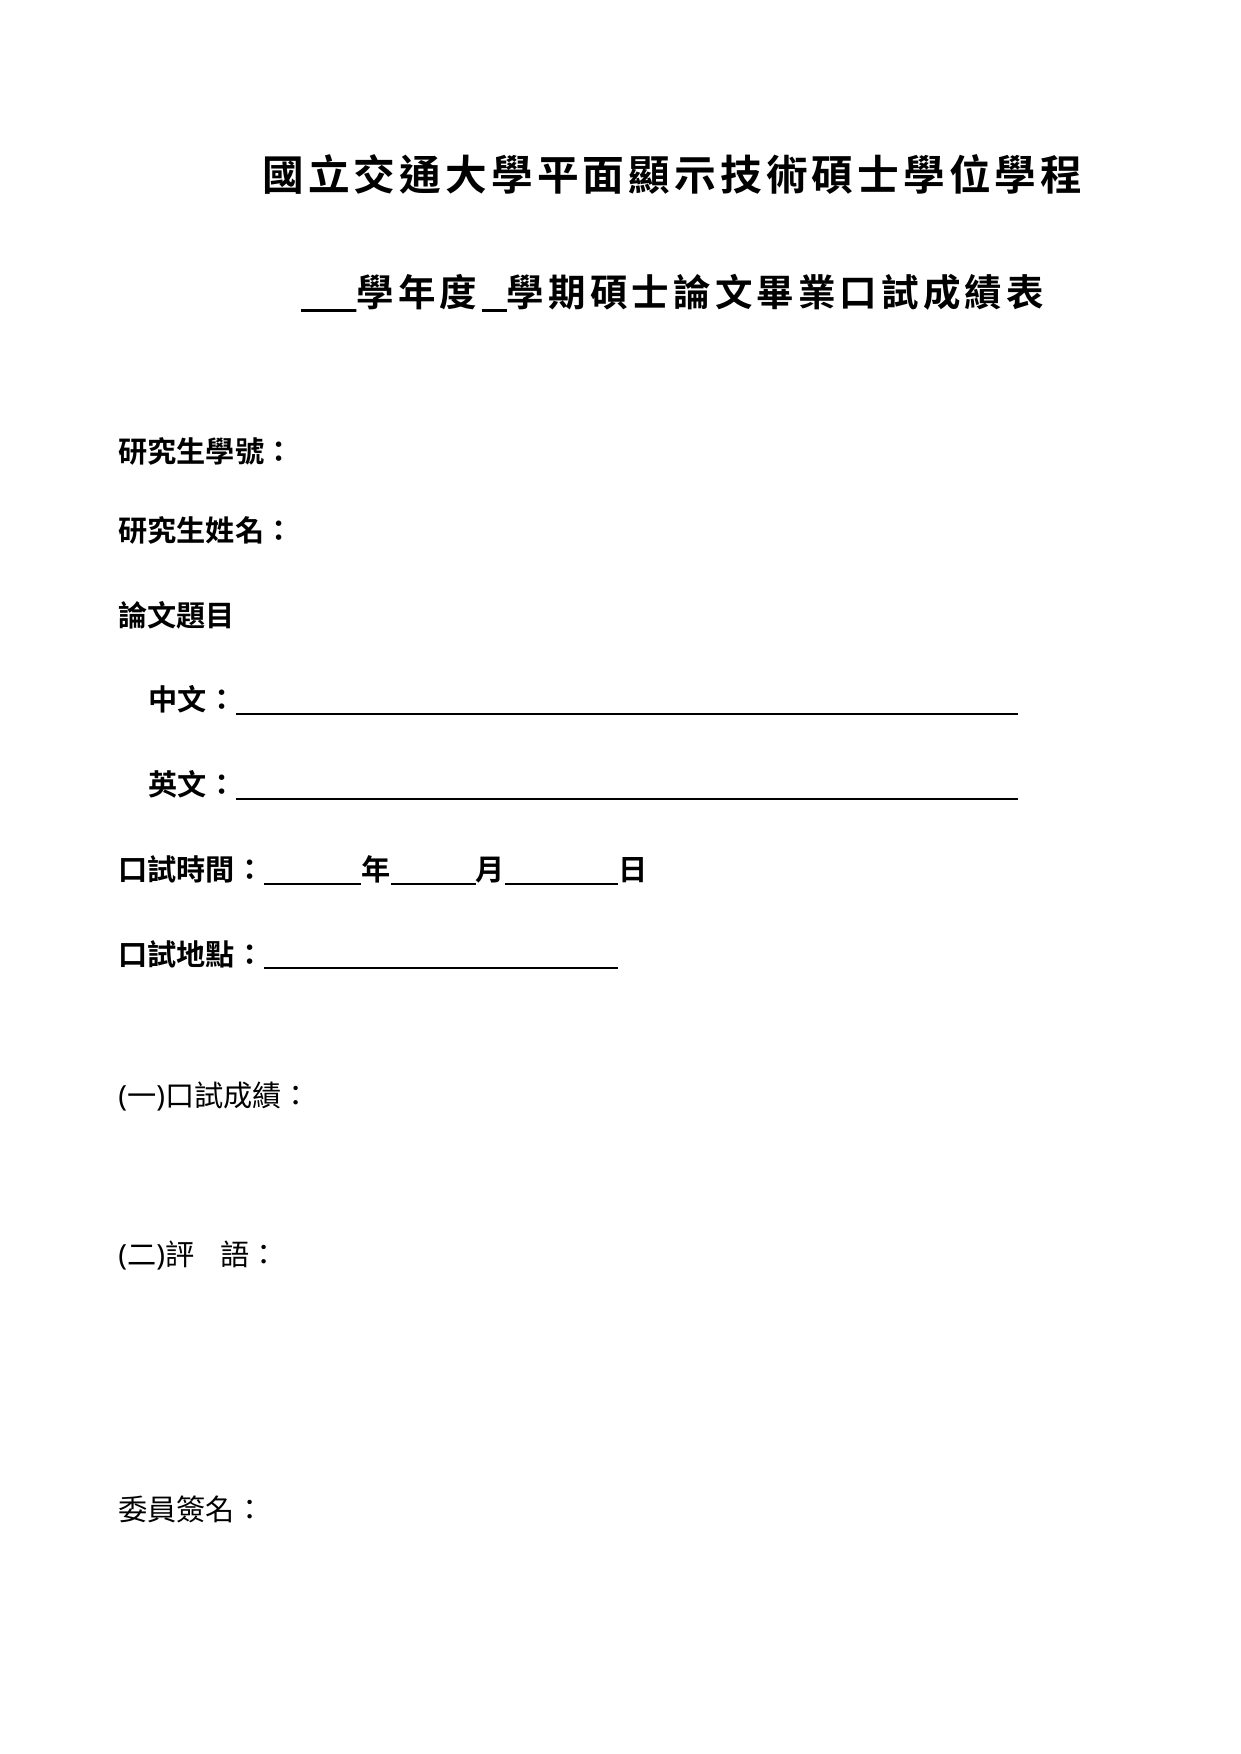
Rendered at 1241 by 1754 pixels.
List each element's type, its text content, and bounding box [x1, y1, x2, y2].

text (一)口試成績： [118, 1073, 1227, 1115]
text 研究生學號： [118, 429, 1227, 471]
text 中文： [118, 677, 1227, 719]
text (二)評 語： [118, 1231, 1227, 1273]
text 學年度 學期碩士論文畢業口試成績表 [118, 263, 1227, 317]
text 國立交通大學平面顯示技術碩士學位學程 [118, 142, 1227, 202]
text 口試地點： [118, 931, 1227, 973]
text 委員簽名： [118, 1487, 1227, 1529]
text 研究生姓名： [118, 508, 1227, 550]
text 英文： [118, 762, 1227, 804]
text 口試時間： 年 月 日 [118, 846, 1227, 889]
text 論文題目 [118, 592, 1227, 635]
